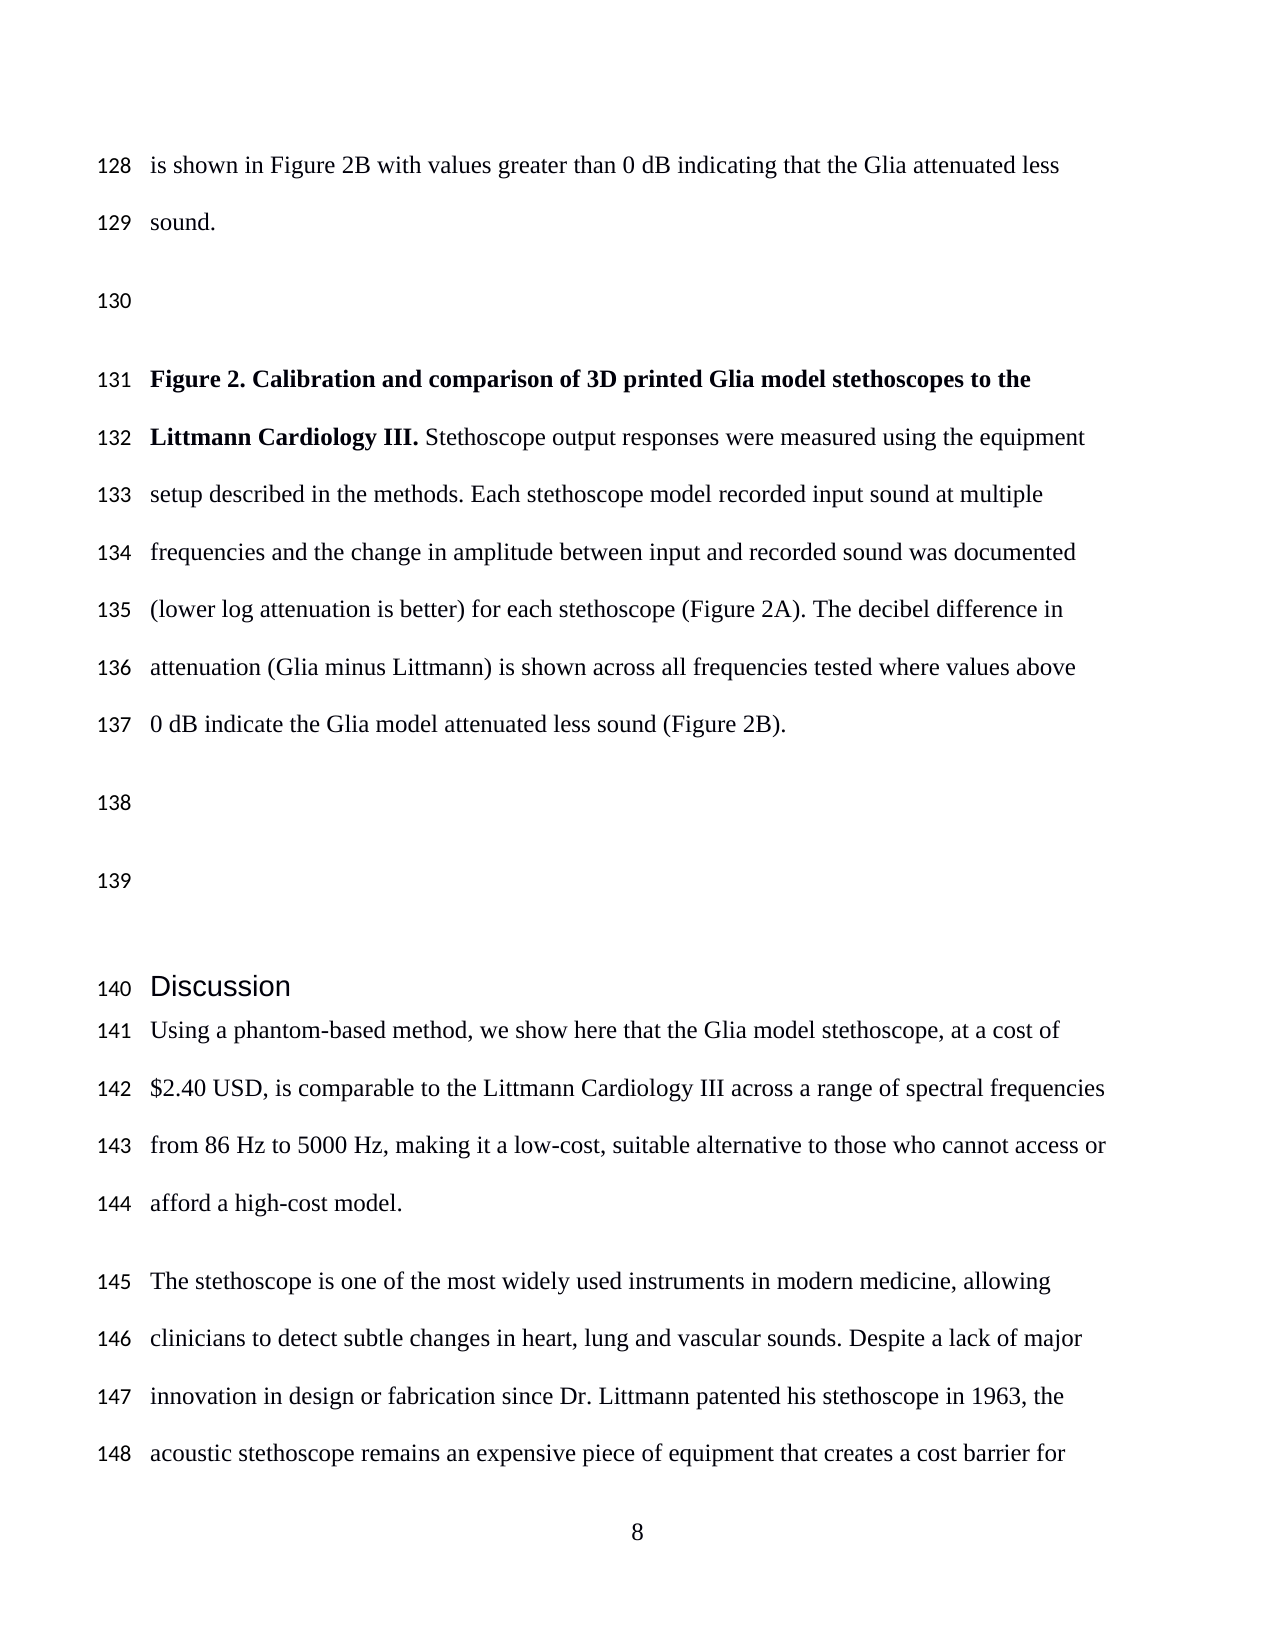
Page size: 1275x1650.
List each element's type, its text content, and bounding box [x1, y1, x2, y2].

subtitle Discussion [150, 969, 1125, 1003]
text The stethoscope is one of the most widely used instruments in modern medicine, allowing clinicians to detect subtle changes in heart, lung and vascular sounds. Despite a lack of major innovation in design or fabrication since Dr. Littmann patented his stethoscope in 1963, the acoustic stethoscope remains an expensive piece of equipment that creates a cost barrier for [150, 1266, 1125, 1467]
text Figure 2. Calibration and comparison of 3D printed Glia model stethoscopes to the Littmann Cardiology III. Stethoscope output responses were measured using the equipment setup described in the methods. Each stethoscope model recorded input sound at multiple frequencies and the change in amplitude between input and recorded sound was documented (lower log attenuation is better) for each stethoscope (Figure 2A). The decibel difference in attenuation (Glia minus Littmann) is shown across all frequencies tested where values above 0 dB indicate the Glia model attenuated less sound (Figure 2B). [150, 364, 1125, 738]
text is shown in Figure 2B with values greater than 0 dB indicating that the Glia attenuated less sound. [150, 150, 1125, 236]
text Using a phantom-based method, we show here that the Glia model stethoscope, at a cost of $2.40 USD, is comparable to the Littmann Cardiology III across a range of spectral frequencies from 86 Hz to 5000 Hz, making it a low-cost, suitable alternative to those who cannot access or afford a high-cost model. [150, 1015, 1125, 1216]
